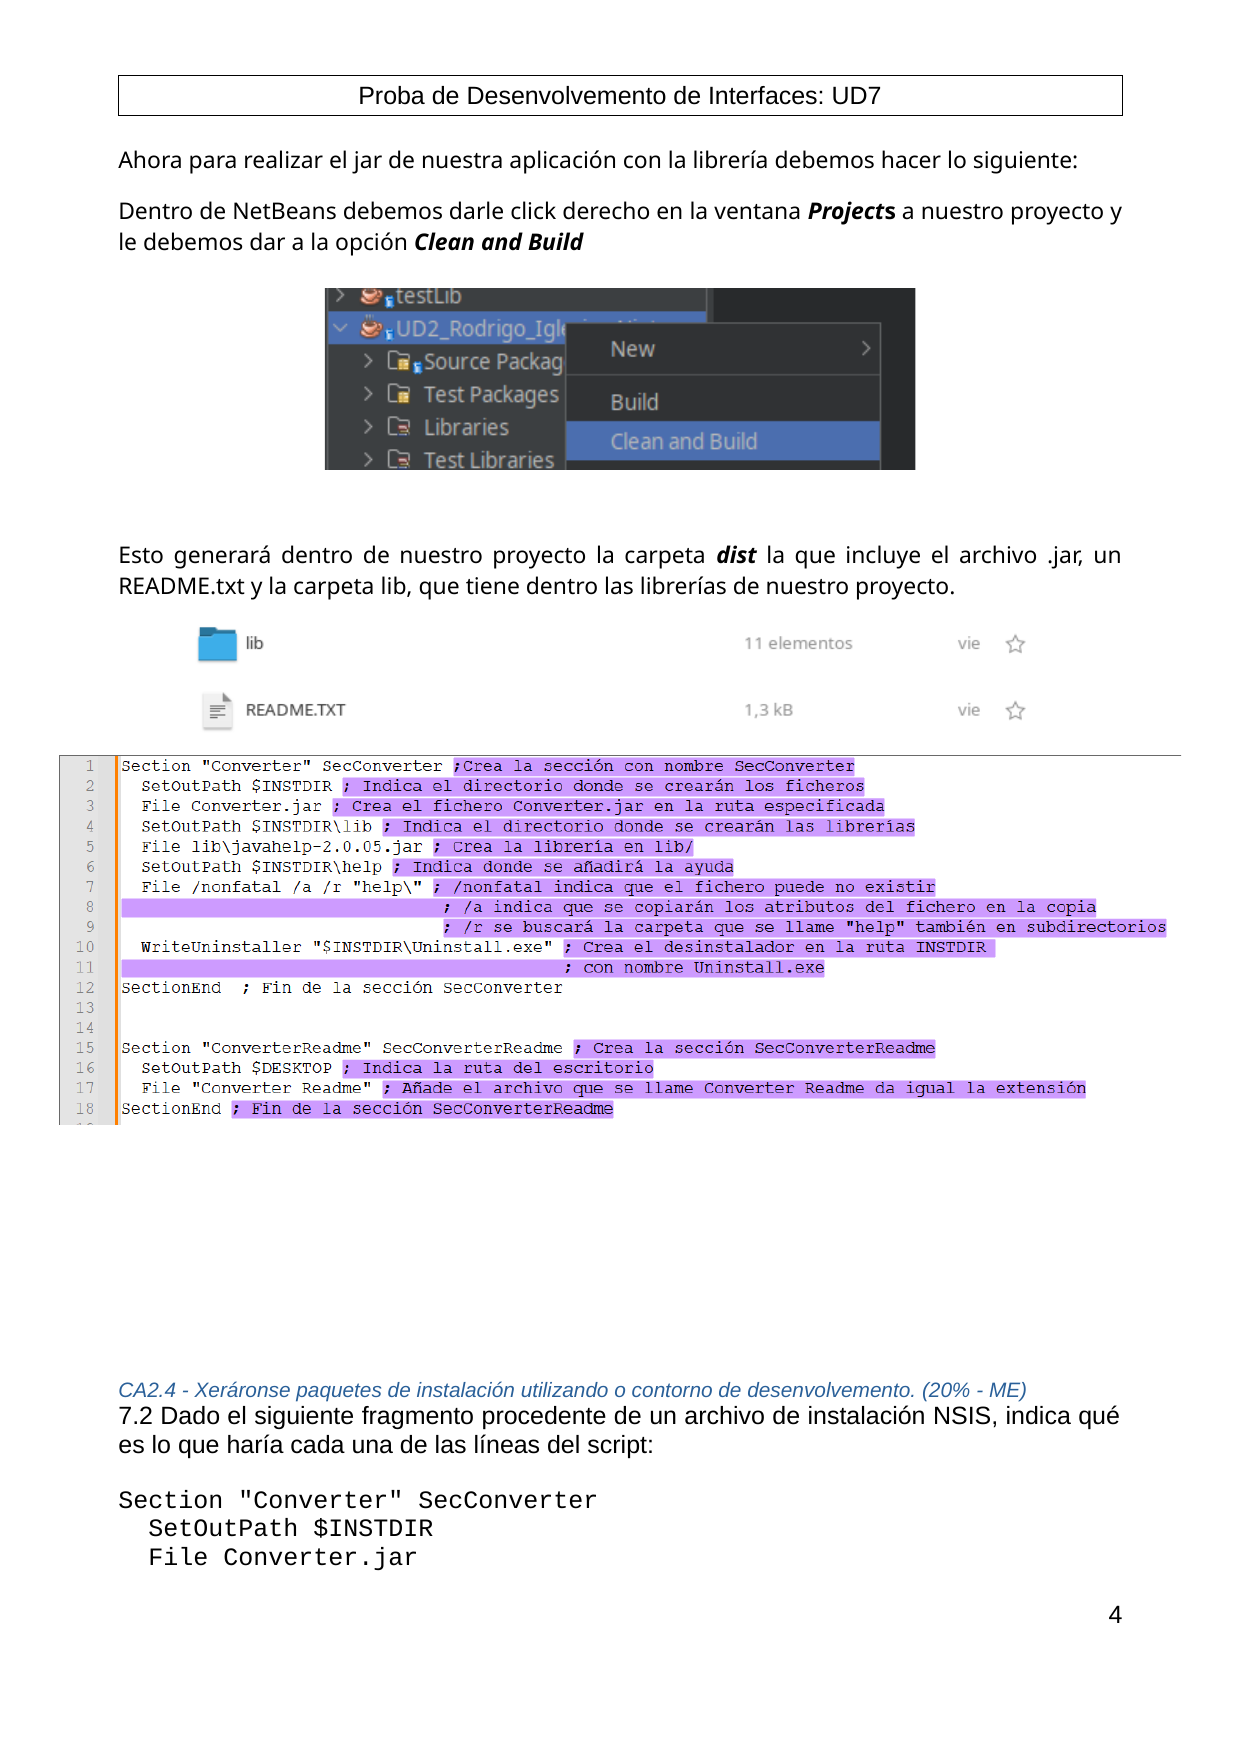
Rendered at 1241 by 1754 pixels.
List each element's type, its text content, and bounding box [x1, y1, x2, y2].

text Esto generará dentro de nuestro proyecto la carpeta dist la que incluye el archivo .jar, un README.txt y la carpeta lib, que tiene dentro las librerías de nuestro proyecto. [118, 539, 1122, 601]
text File Converter.jar [118, 1544, 1122, 1573]
text Ahora para realizar el jar de nuestra aplicación con la librería debemos hacer lo siguiente: [118, 144, 1122, 175]
picture [324, 288, 916, 470]
text CA2.4 - Xeráronse paquetes de instalación utilizando o contorno de desenvolvemento. (20% - ME) [118, 1377, 1122, 1401]
text SetOutPath $INSTDIR [118, 1516, 1122, 1544]
picture [59, 612, 1182, 1125]
text Dentro de NetBeans debemos darle click derecho en la ventana Projects a nuestro proyecto y le debemos dar a la opción Clean and Build [118, 195, 1122, 257]
text Section "Converter" SecConverter [118, 1488, 1122, 1516]
text 7.2 Dado el siguiente fragmento procedente de un archivo de instalación NSIS, indica qué es lo que haría cada una de las líneas del script: [118, 1401, 1122, 1459]
